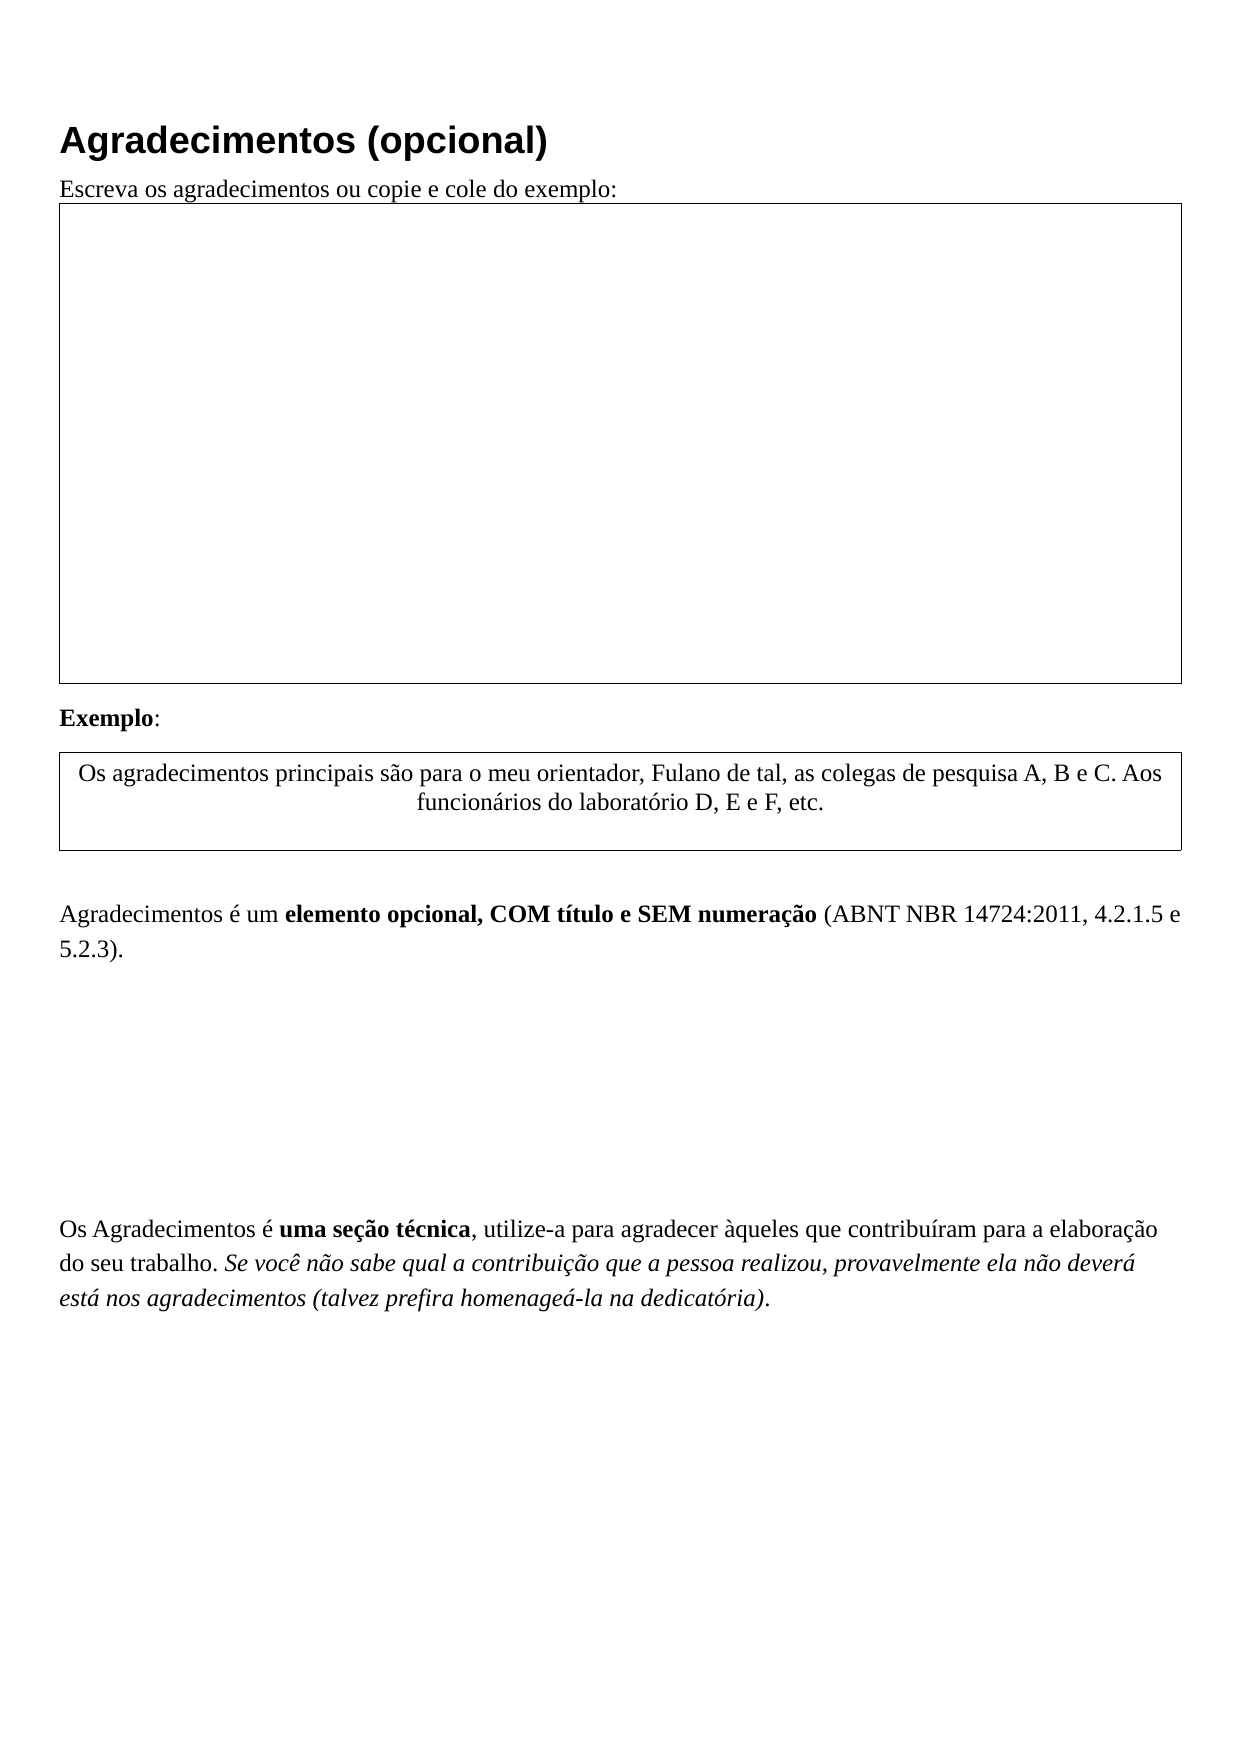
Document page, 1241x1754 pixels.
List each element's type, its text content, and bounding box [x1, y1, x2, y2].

text Agradecimentos é um elemento opcional, COM título e SEM numeração (ABNT NBR 14724:2011, 4.2.1.5 e 5.2.3). [59, 899, 1181, 962]
subtitle Agradecimentos (opcional) [59, 118, 1181, 162]
table_header Os agradecimentos principais são para o meu orientador, Fulano de tal, as colegas de pesquisa A, B e C. Aos funcionários do laboratório D, E e F, etc. [60, 753, 1181, 850]
text Os Agradecimentos é uma seção técnica, utilize-a para agradecer àqueles que contribuíram para a elaboração do seu trabalho. Se você não sabe qual a contribuição que a pessoa realizou, provavelmente ela não deverá está nos agradecimentos (talvez prefira homenageá-la na dedicatória). [59, 1214, 1181, 1311]
text Exemplo: [59, 703, 1181, 732]
text Escreva os agradecimentos ou copie e cole do exemplo: [59, 174, 1181, 203]
